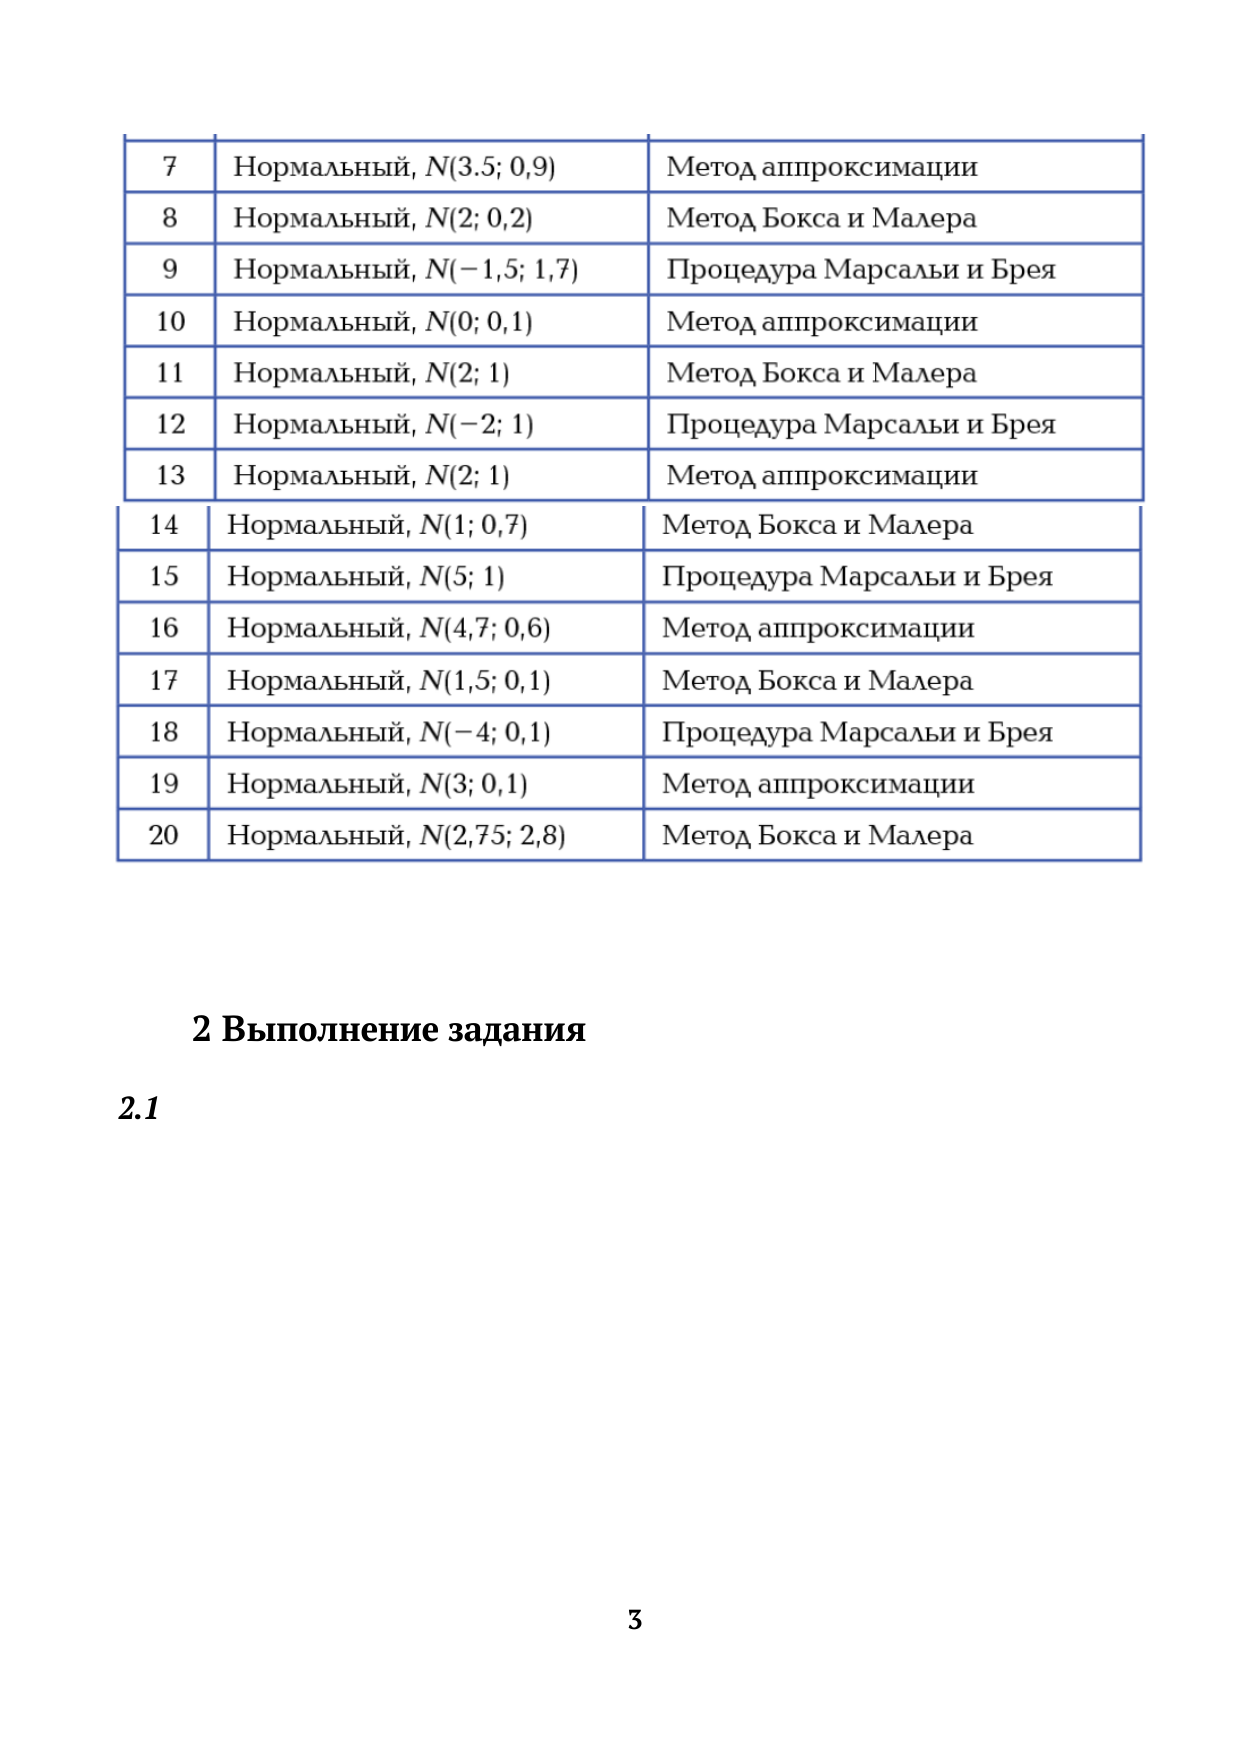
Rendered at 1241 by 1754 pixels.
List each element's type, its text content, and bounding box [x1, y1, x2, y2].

subtitle 2.1 [118, 1088, 1152, 1127]
picture [111, 134, 1152, 866]
subtitle 2 Выполнение задания [192, 1006, 1152, 1050]
